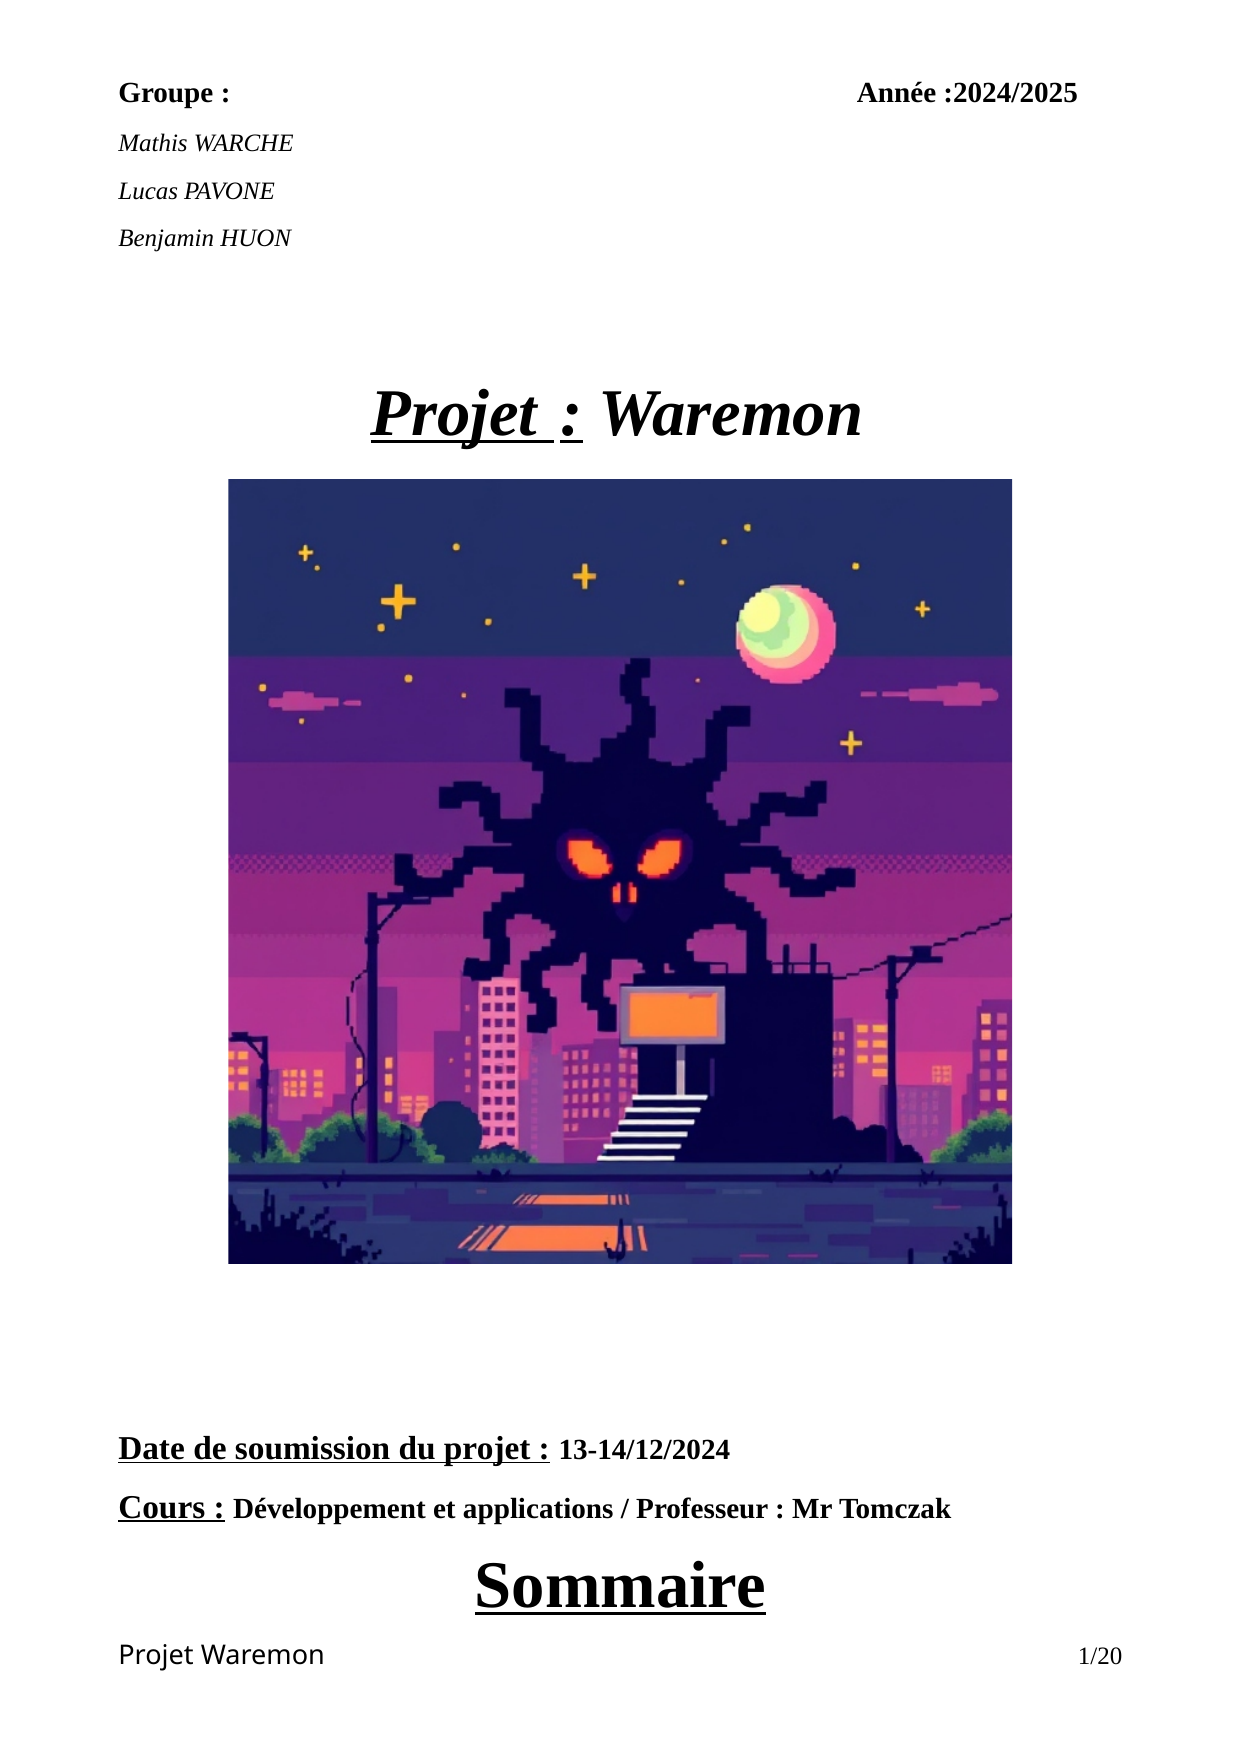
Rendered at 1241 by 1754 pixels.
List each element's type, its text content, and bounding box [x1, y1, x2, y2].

text Projet : Waremon [118, 374, 1122, 450]
text Sommaire [118, 1546, 1122, 1622]
text Groupe : Année :2024/2025 [118, 75, 1122, 108]
picture [228, 479, 1013, 1264]
text Lucas PAVONE [118, 176, 1122, 204]
text Cours : Développement et applications / Professeur : Mr Tomczak [118, 1487, 1122, 1525]
text Date de soumission du projet : 13-14/12/2024 [118, 1428, 1122, 1467]
text Benjamin HUON [118, 223, 1122, 252]
text Mathis WARCHE [118, 128, 1122, 157]
